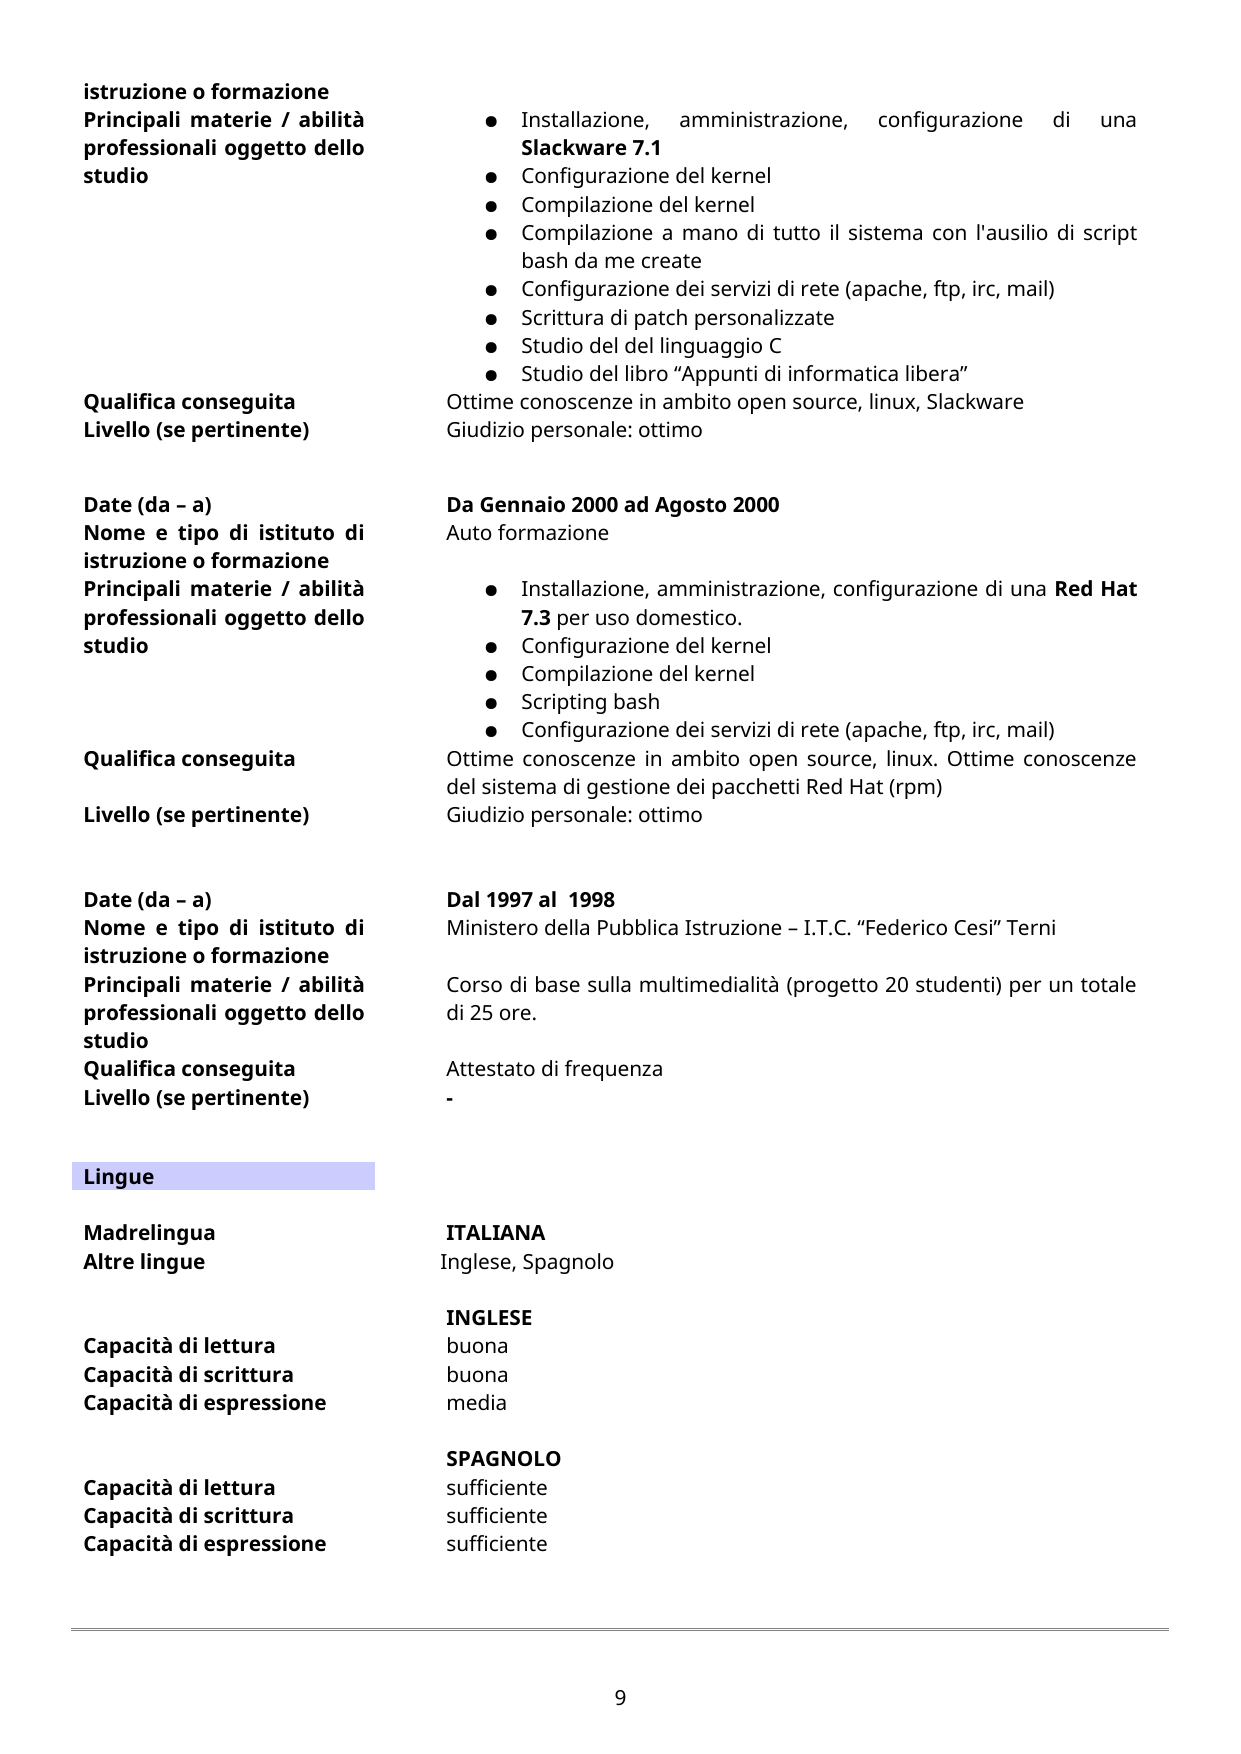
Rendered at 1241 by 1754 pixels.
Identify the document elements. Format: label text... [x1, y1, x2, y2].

table_cell media [435, 1388, 1149, 1416]
table_cell buona [435, 1360, 1149, 1388]
table_header [72, 1444, 376, 1473]
table_header [72, 1303, 376, 1331]
table_header [376, 1444, 435, 1473]
table_cell Principali materie / abilità professionali oggetto dello studio [72, 970, 376, 1054]
table_header Da Gennaio 2000 ad Agosto 2000 [435, 490, 1149, 518]
table_cell - [435, 1083, 1149, 1111]
table_cell sufficiente [435, 1473, 1149, 1501]
table_cell Capacità di espressione [72, 1529, 376, 1557]
table_cell Livello (se pertinente) [72, 1083, 376, 1111]
table_cell Ottime conoscenze in ambito open source, linux, Slackware [435, 387, 1149, 416]
table_cell [376, 387, 435, 416]
table_cell Capacità di scrittura [72, 1360, 376, 1388]
table_cell Inglese, Spagnolo [435, 1247, 1149, 1275]
table_header [376, 1219, 435, 1247]
table_cell istruzione o formazione [72, 77, 376, 105]
table_cell Auto formazione [435, 518, 1149, 574]
table_header [376, 490, 435, 518]
table_header Date (da – a) [72, 885, 376, 913]
table_cell Livello (se pertinente) [72, 416, 376, 444]
table_cell [376, 1473, 435, 1501]
table_cell [376, 575, 435, 744]
table_cell Qualifica conseguita [72, 387, 376, 416]
table_cell [376, 416, 435, 444]
table_cell [376, 1501, 435, 1529]
table_cell Livello (se pertinente) [72, 800, 376, 828]
table_cell Capacità di espressione [72, 1388, 376, 1416]
table_cell [376, 1054, 435, 1083]
table_cell Nome e tipo di istituto di istruzione o formazione [72, 518, 376, 574]
table_cell Installazione, amministrazione, configurazione di una Slackware 7.1 Configurazione del kernel Compilazione del kernel Compilazione a mano di tutto il sistema con l'ausilio di script bash da me create Configurazione dei servizi di rete (apache, ftp, irc, mail) Scrittura di patch personalizzate Studio del del linguaggio C Studio del libro “Appunti di informatica libera” [435, 105, 1149, 387]
table_cell [376, 105, 435, 387]
table_cell Qualifica conseguita [72, 744, 376, 800]
table_cell buona [435, 1331, 1149, 1360]
table_header SPAGNOLO [435, 1444, 1149, 1473]
table_cell Nome e tipo di istituto di istruzione o formazione [72, 913, 376, 970]
table_header [376, 885, 435, 913]
table_cell [376, 913, 435, 970]
table_cell [376, 1360, 435, 1388]
table_cell [376, 1083, 435, 1111]
table_cell sufficiente [435, 1501, 1149, 1529]
table_cell [376, 1247, 435, 1275]
table_cell [376, 1388, 435, 1416]
table_cell Giudizio personale: ottimo [435, 800, 1149, 828]
table_cell Principali materie / abilità professionali oggetto dello studio [72, 575, 376, 744]
table_cell Attestato di frequenza [435, 1054, 1149, 1083]
table_cell [376, 800, 435, 828]
table_cell Principali materie / abilità professionali oggetto dello studio [72, 105, 376, 387]
table_cell Ministero della Pubblica Istruzione – I.T.C. “Federico Cesi” Terni [435, 913, 1149, 970]
table_header INGLESE [435, 1303, 1149, 1331]
table_cell Capacità di lettura [72, 1331, 376, 1360]
table_cell Corso di base sulla multimedialità (progetto 20 studenti) per un totale di 25 ore. [435, 970, 1149, 1054]
table_header Date (da – a) [72, 490, 376, 518]
table_cell [376, 1529, 435, 1557]
table_cell [376, 77, 435, 105]
table_header ITALIANA [435, 1219, 1149, 1247]
table_cell Altre lingue [72, 1247, 376, 1275]
table_header Dal 1997 al 1998 [435, 885, 1149, 913]
table_cell Ottime conoscenze in ambito open source, linux. Ottime conoscenze del sistema di gestione dei pacchetti Red Hat (rpm) [435, 744, 1149, 800]
table_cell Capacità di lettura [72, 1473, 376, 1501]
table_cell [376, 1331, 435, 1360]
table_cell [376, 518, 435, 574]
table_header [376, 1303, 435, 1331]
table_cell Capacità di scrittura [72, 1501, 376, 1529]
table_cell sufficiente [435, 1529, 1149, 1557]
table_cell Installazione, amministrazione, configurazione di una Red Hat 7.3 per uso domestico. Configurazione del kernel Compilazione del kernel Scripting bash Configurazione dei servizi di rete (apache, ftp, irc, mail) [435, 575, 1149, 744]
table_cell [376, 744, 435, 800]
table_cell Qualifica conseguita [72, 1054, 376, 1083]
table_header Madrelingua [72, 1219, 376, 1247]
table_cell Giudizio personale: ottimo [435, 416, 1149, 444]
table_cell [435, 77, 1149, 105]
table_header Lingue [72, 1162, 375, 1190]
table_cell [376, 970, 435, 1054]
